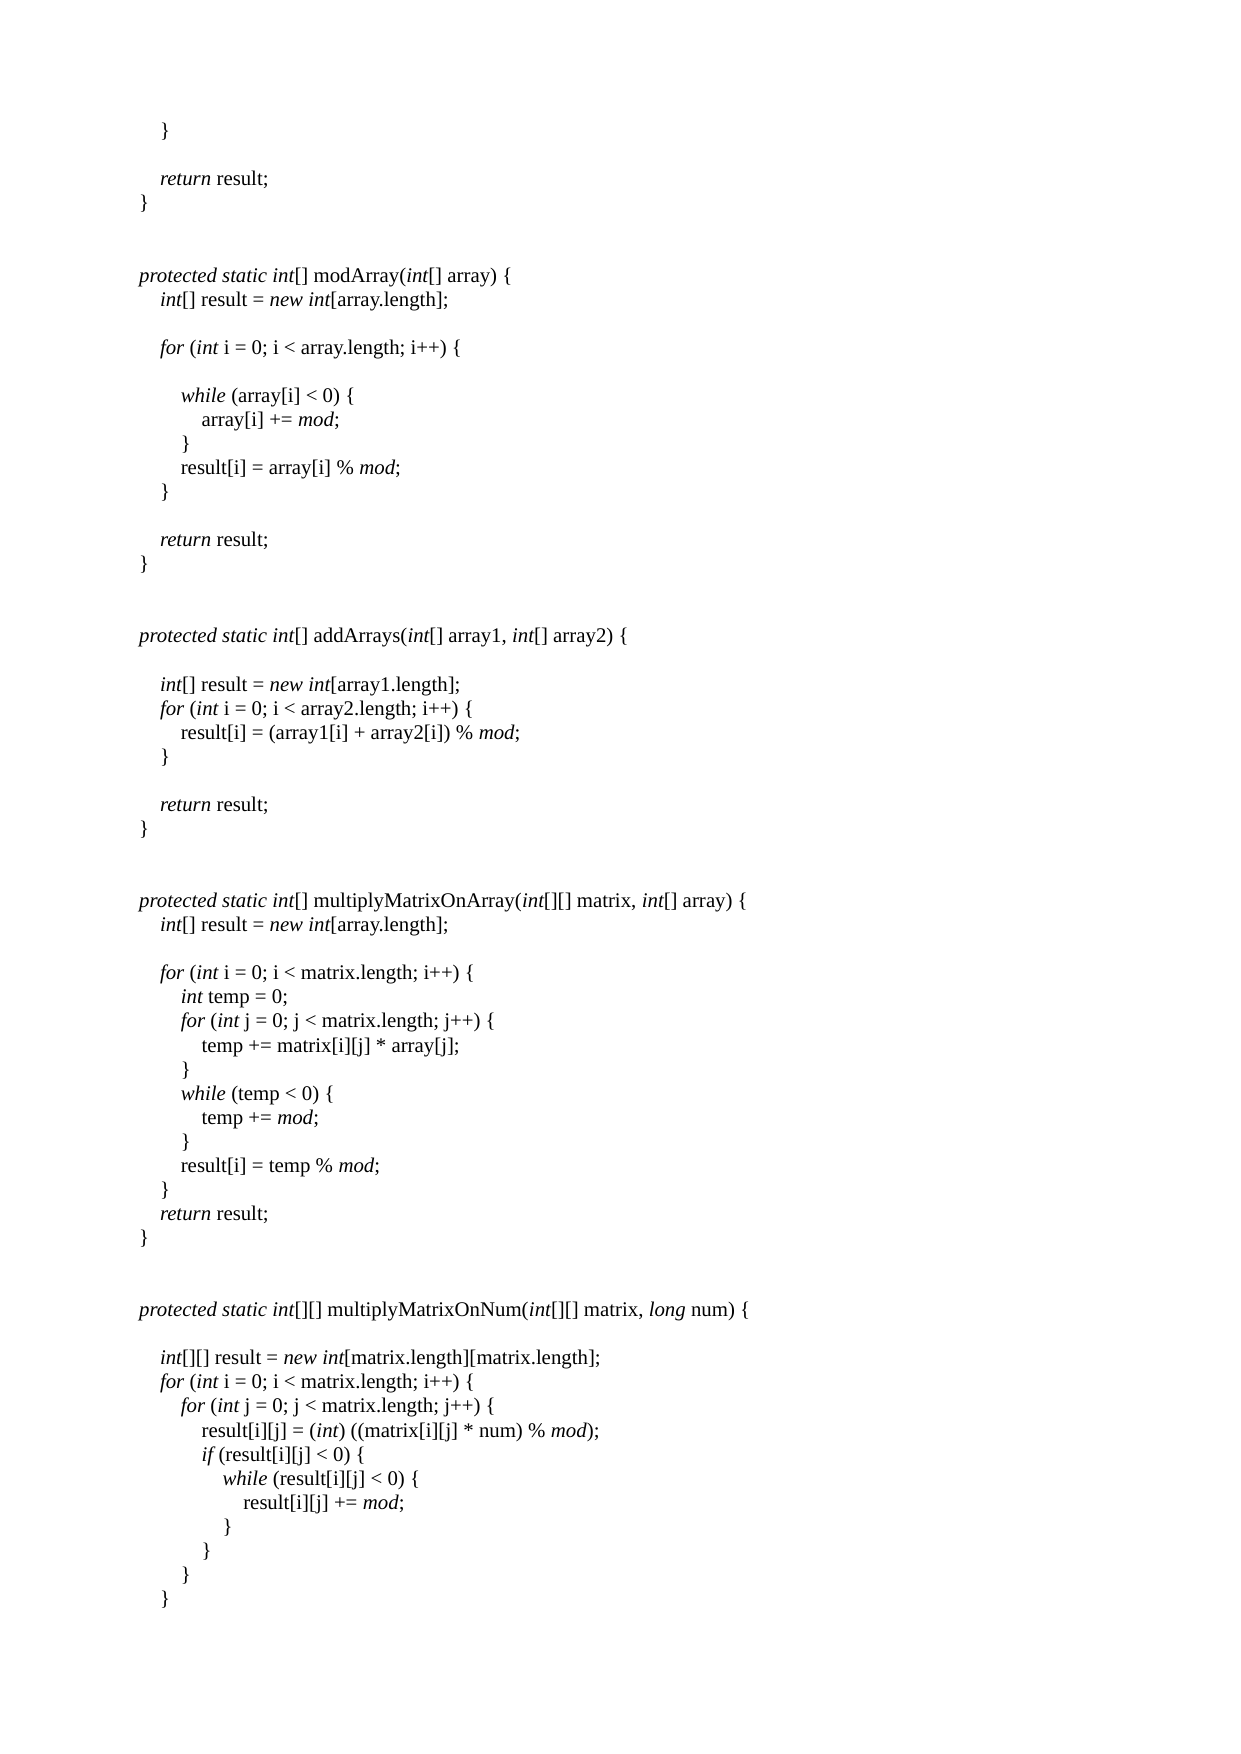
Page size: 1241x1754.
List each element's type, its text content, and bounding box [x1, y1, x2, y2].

text } return result; } protected static int[] modArray(int[] array) { int[] result = new int[array.length]; for (int i = 0; i < array.length; i++) { while (array[i] < 0) { array[i] += mod; } result[i] = array[i] % mod; } return result; } protected static int[] addArrays(int[] array1, int[] array2) { int[] result = new int[array1.length]; for (int i = 0; i < array2.length; i++) { result[i] = (array1[i] + array2[i]) % mod; } return result; } protected static int[] multiplyMatrixOnArray(int[][] matrix, int[] array) { int[] result = new int[array.length]; for (int i = 0; i < matrix.length; i++) { int temp = 0; for (int j = 0; j < matrix.length; j++) { temp += matrix[i][j] * array[j]; } while (temp < 0) { temp += mod; } result[i] = temp % mod; } return result; } protected static int[][] multiplyMatrixOnNum(int[][] matrix, long num) { int[][] result = new int[matrix.length][matrix.length]; for (int i = 0; i < matrix.length; i++) { for (int j = 0; j < matrix.length; j++) { result[i][j] = (int) ((matrix[i][j] * num) % mod); if (result[i][j] < 0) { while (result[i][j] < 0) { result[i][j] += mod; } } } } [118, 118, 1122, 1634]
